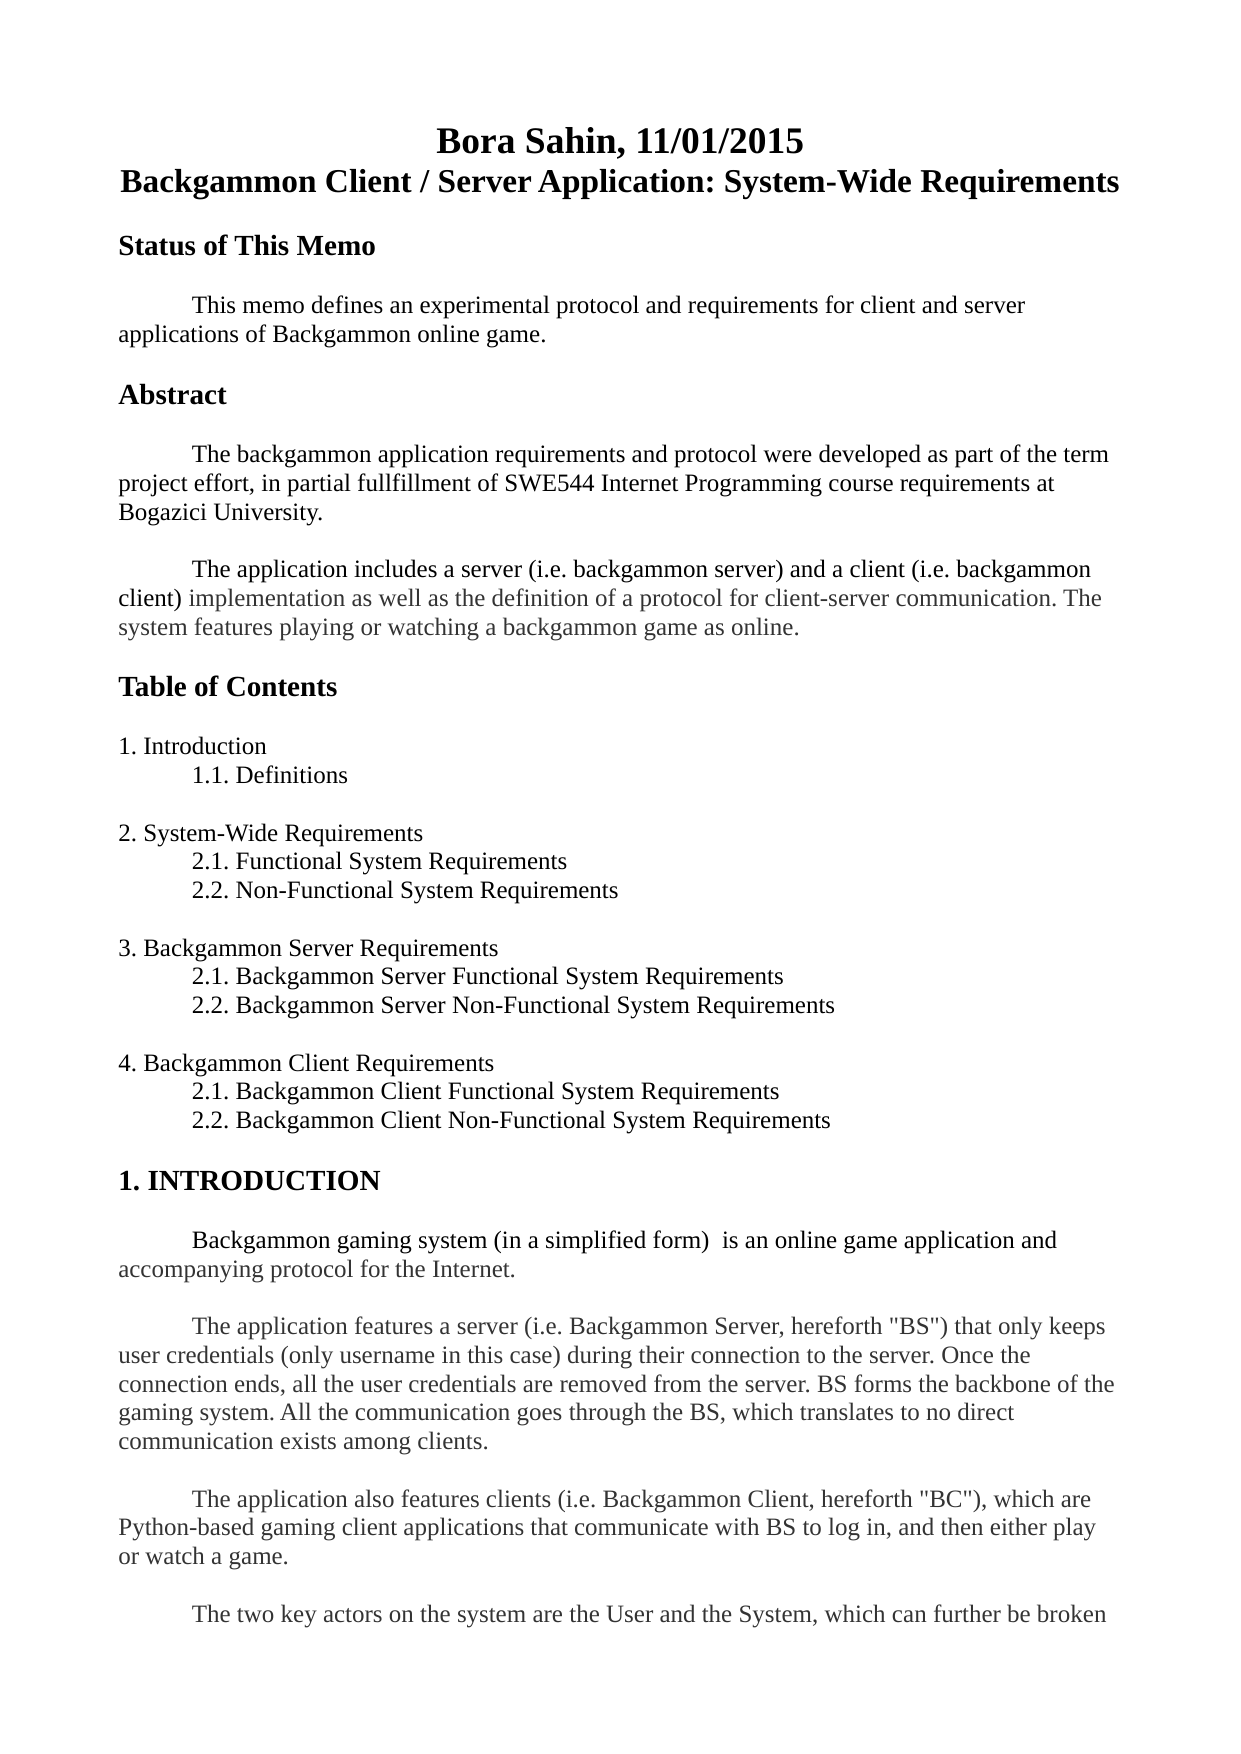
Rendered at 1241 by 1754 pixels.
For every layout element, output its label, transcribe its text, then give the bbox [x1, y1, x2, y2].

text 2.1. Backgammon Server Functional System Requirements [118, 961, 1122, 990]
text Bora Sahin, 11/01/2015 [118, 118, 1122, 161]
text 4. Backgammon Client Requirements [118, 1048, 1122, 1076]
text 2. System-Wide Requirements [118, 818, 1122, 846]
text The backgammon application requirements and protocol were developed as part of the term project effort, in partial fullfillment of SWE544 Internet Programming course requirements at Bogazici University. [118, 439, 1122, 525]
text 2.2. Backgammon Server Non-Functional System Requirements [118, 990, 1122, 1019]
text 3. Backgammon Server Requirements [118, 933, 1122, 961]
text Table of Contents [118, 669, 1122, 703]
text 1. Introduction [118, 731, 1122, 760]
text The application includes a server (i.e. backgammon server) and a client (i.e. backgammon client) implementation as well as the definition of a protocol for client-server communication. The system features playing or watching a backgammon game as online. [118, 554, 1122, 640]
text The application features a server (i.e. Backgammon Server, hereforth "BS") that only keeps user credentials (only username in this case) during their connection to the server. Once the connection ends, all the user credentials are removed from the server. BS forms the backbone of the gaming system. All the communication goes through the BS, which translates to no direct communication exists among clients. [118, 1311, 1122, 1455]
text This memo defines an experimental protocol and requirements for client and server applications of Backgammon online game. [118, 291, 1122, 348]
text 2.2. Backgammon Client Non-Functional System Requirements [118, 1105, 1122, 1134]
text The two key actors on the system are the User and the System, which can further be broken [118, 1599, 1122, 1627]
text 2.2. Non-Functional System Requirements [118, 875, 1122, 904]
text Backgammon Client / Server Application: System-Wide Requirements [118, 161, 1122, 199]
text 2.1. Backgammon Client Functional System Requirements [118, 1076, 1122, 1105]
text Status of This Memo [118, 228, 1122, 262]
text The application also features clients (i.e. Backgammon Client, hereforth "BC"), which are Python-based gaming client applications that communicate with BS to log in, and then either play or watch a game. [118, 1484, 1122, 1570]
text 2.1. Functional System Requirements [118, 846, 1122, 875]
text 1. INTRODUCTION [118, 1163, 1122, 1196]
text Backgammon gaming system (in a simplified form) is an online game application and accompanying protocol for the Internet. [118, 1225, 1122, 1282]
text Abstract [118, 377, 1122, 410]
text 1.1. Definitions [118, 760, 1122, 789]
